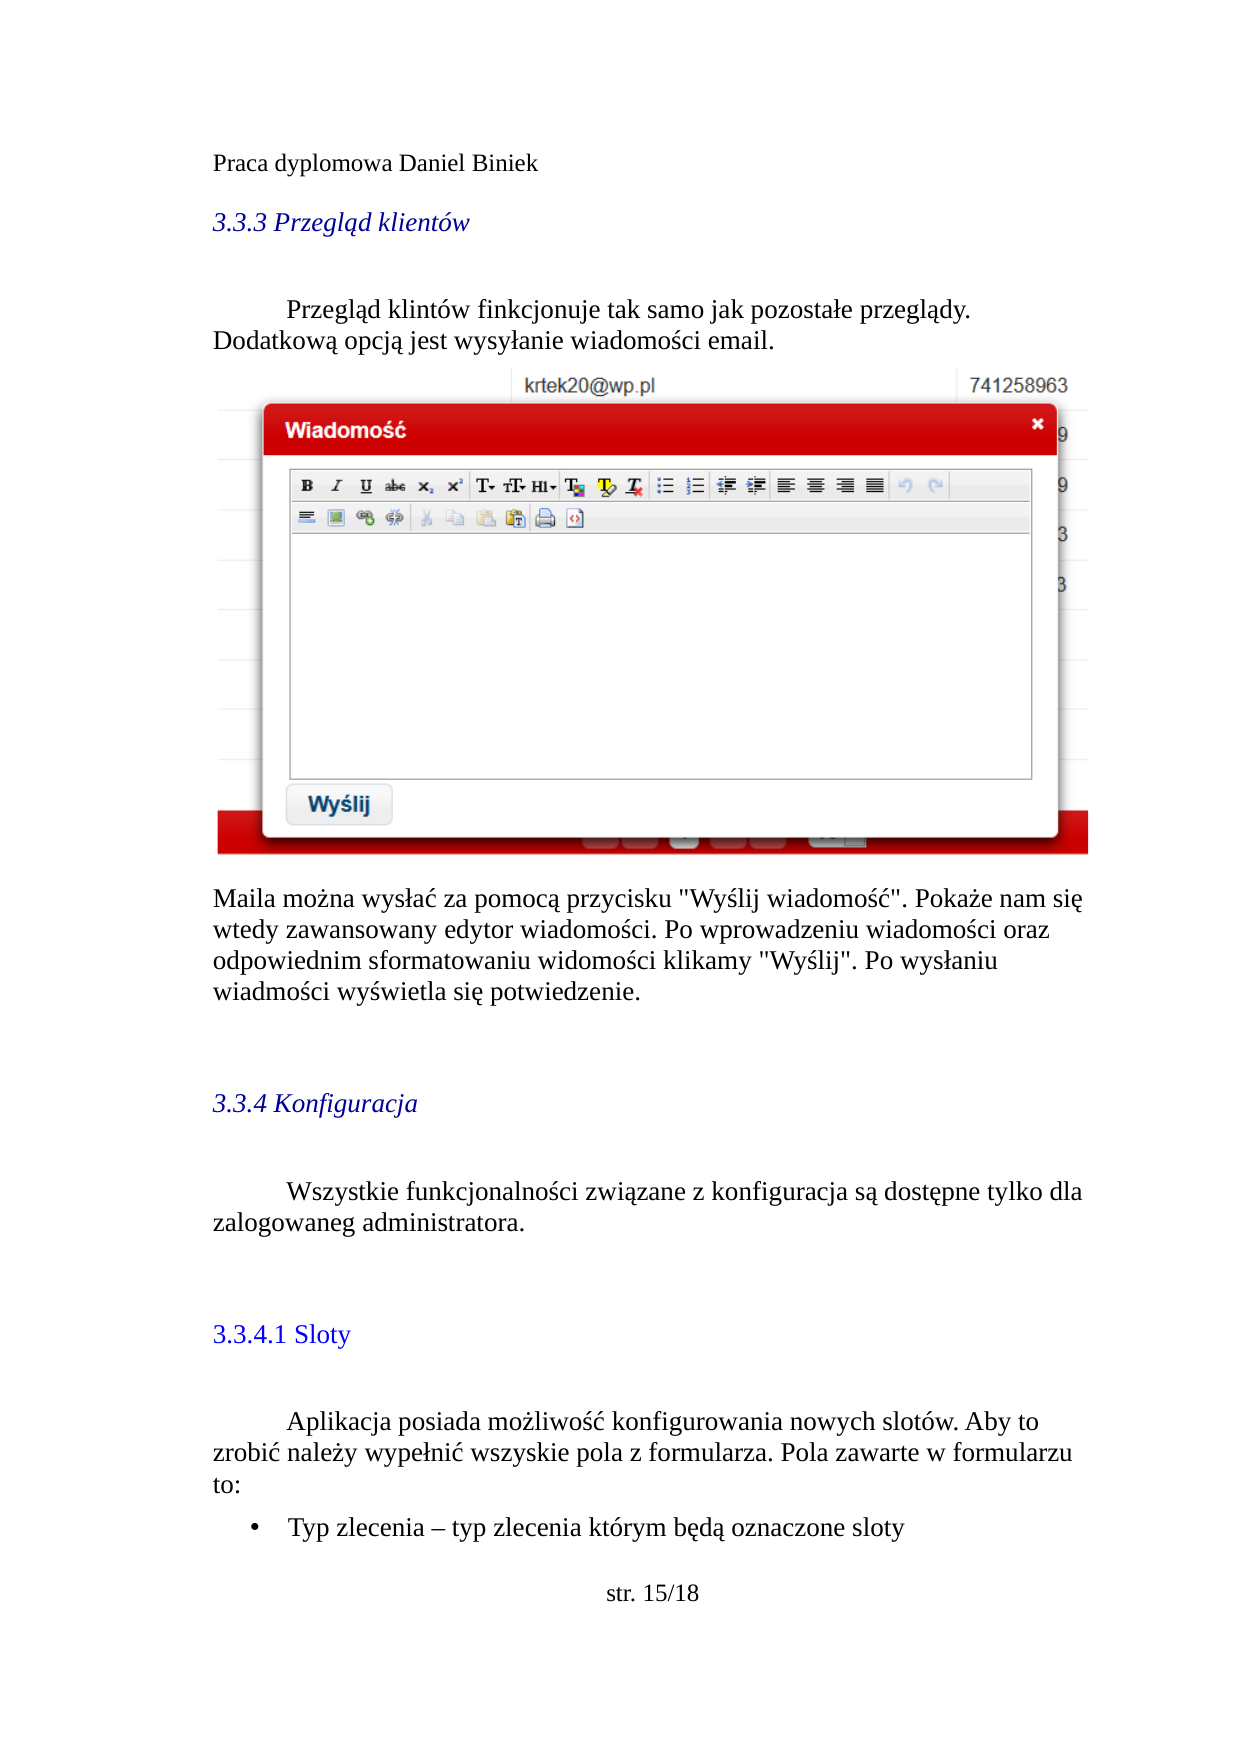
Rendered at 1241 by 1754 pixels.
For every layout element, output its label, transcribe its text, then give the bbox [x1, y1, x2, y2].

text Aplikacja posiada możliwość konfigurowania nowych slotów. Aby to zrobić należy wypełnić wszyskie pola z formularza. Pola zawarte w formularzu to: [213, 1405, 1093, 1499]
text Maila można wysłać za pomocą przycisku "Wyślij wiadomość". Pokaże nam się wtedy zawansowany edytor wiadomości. Po wprowadzeniu wiadomości oraz odpowiednim sformatowaniu widomości klikamy "Wyślij". Po wysłaniu wiadmości wyświetla się potwiedzenie. [213, 368, 1093, 1006]
subtitle 3.3.4.1 Sloty [213, 1318, 1093, 1349]
text Wszystkie funkcjonalności związane z konfiguracja są dostępne tylko dla zalogowaneg administratora. [213, 1175, 1093, 1237]
subtitle 3.3.4 Konfiguracja [213, 1087, 1093, 1118]
picture [217, 368, 1089, 882]
subtitle 3.3.3 Przegląd klientów [213, 206, 1093, 237]
text Przegląd klintów finkcjonuje tak samo jak pozostałe przeglądy. Dodatkową opcją jest wysyłanie wiadomości email. [213, 293, 1093, 355]
list Typ zlecenia – typ zlecenia którym będą oznaczone sloty [250, 1511, 1093, 1543]
